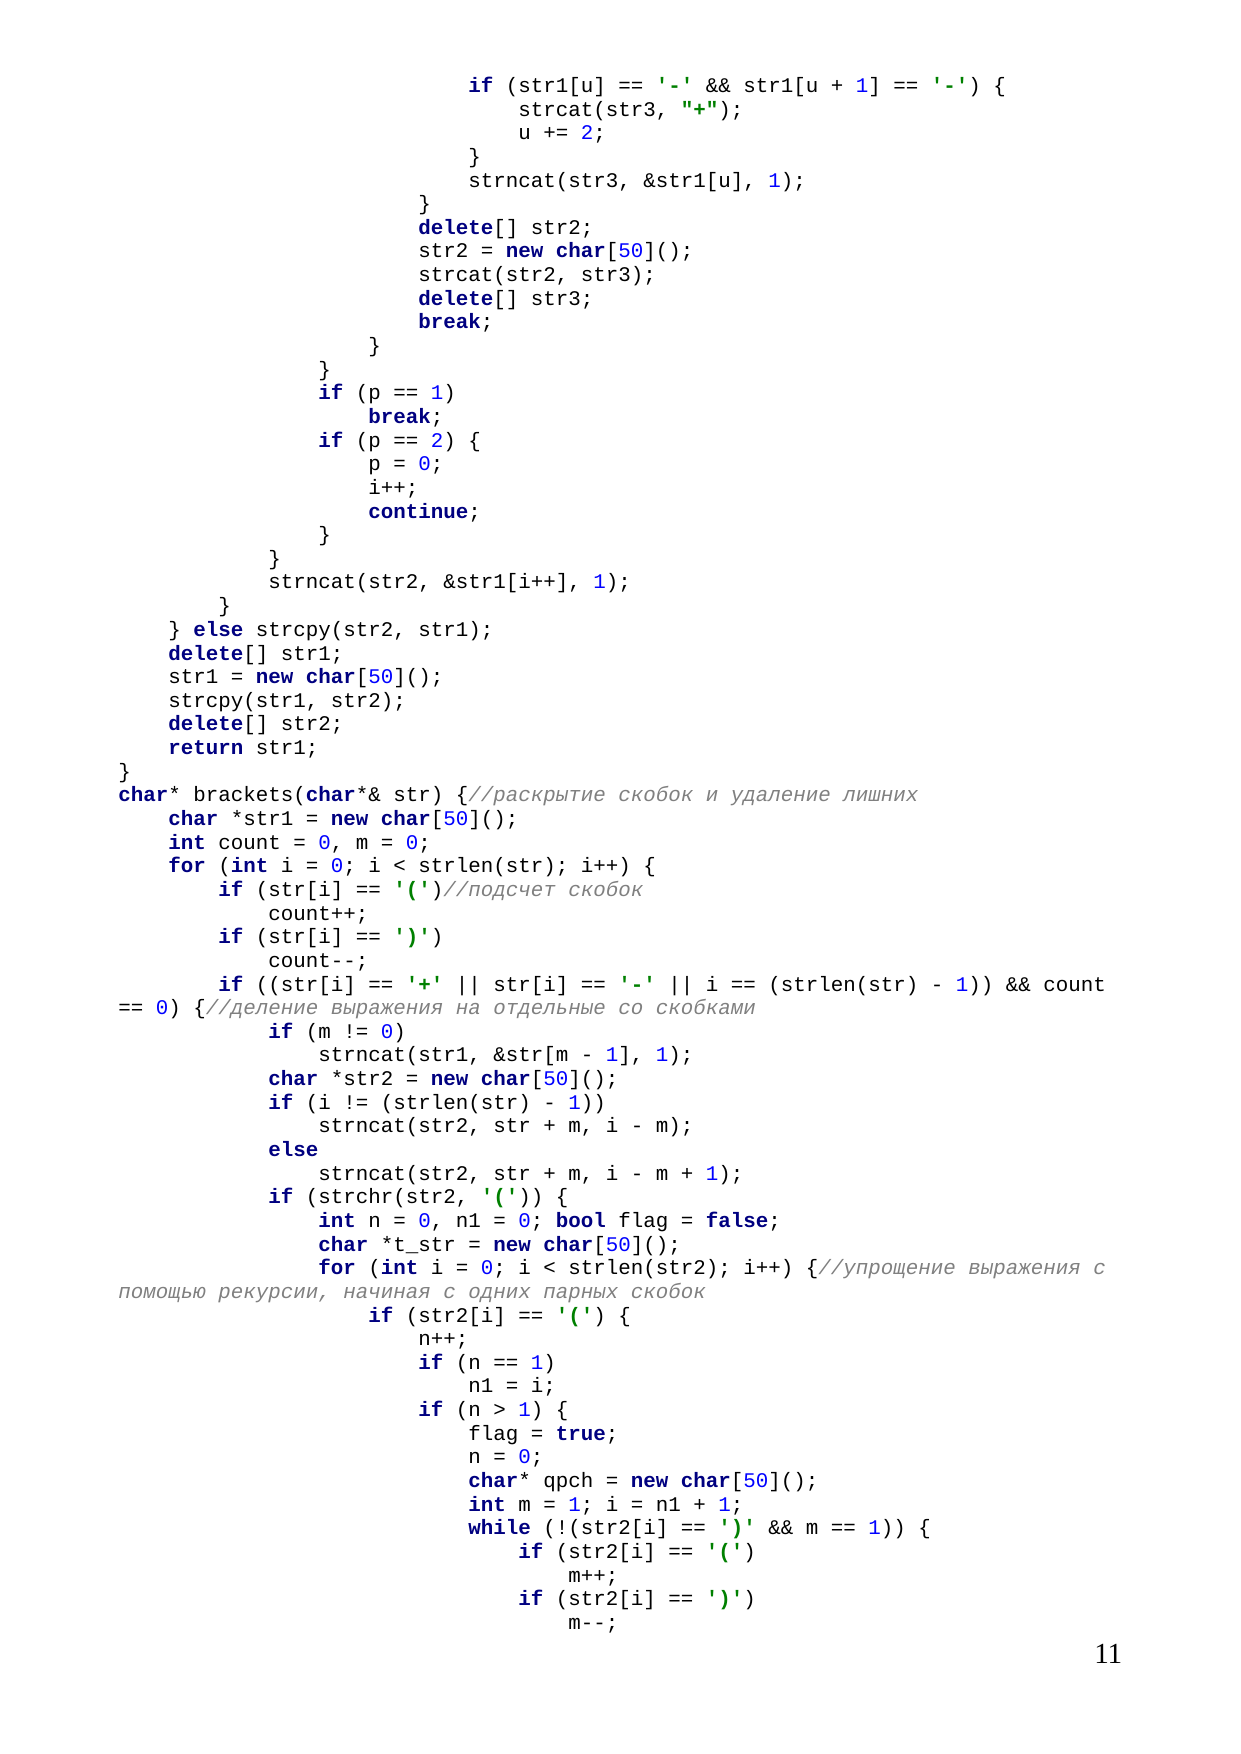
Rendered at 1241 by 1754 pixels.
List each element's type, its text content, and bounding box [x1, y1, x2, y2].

text if (str1[u] == '-' && str1[u + 1] == '-') { strcat(str3, "+"); u += 2; } strncat(str3, &str1[u], 1); } delete[] str2; str2 = new char[50](); strcat(str2, str3); delete[] str3; break; } } if (p == 1) break; if (p == 2) { p = 0; i++; continue; } } strncat(str2, &str1[i++], 1); } } else strcpy(str2, str1); delete[] str1; str1 = new char[50](); strcpy(str1, str2); delete[] str2; return str1; } char* brackets(char*& str) {//раскрытие скобок и удаление лишних char *str1 = new char[50](); int count = 0, m = 0; for (int i = 0; i < strlen(str); i++) { if (str[i] == '(')//подсчет скобок count++; if (str[i] == ')') count--; if ((str[i] == '+' || str[i] == '-' || i == (strlen(str) - 1)) && count == 0) {//деление выражения на отдельные со скобками if (m != 0) strncat(str1, &str[m - 1], 1); char *str2 = new char[50](); if (i != (strlen(str) - 1)) strncat(str2, str + m, i - m); else strncat(str2, str + m, i - m + 1); if (strchr(str2, '(')) { int n = 0, n1 = 0; bool flag = false; char *t_str = new char[50](); for (int i = 0; i < strlen(str2); i++) {//упрощение выражения с помощью рекурсии, начиная с одних парных скобок if (str2[i] == '(') { n++; if (n == 1) n1 = i; if (n > 1) { flag = true; n = 0; char* qpch = new char[50](); int m = 1; i = n1 + 1; while (!(str2[i] == ')' && m == 1)) { if (str2[i] == '(') m++; if (str2[i] == ')') m--; [118, 75, 1122, 1636]
